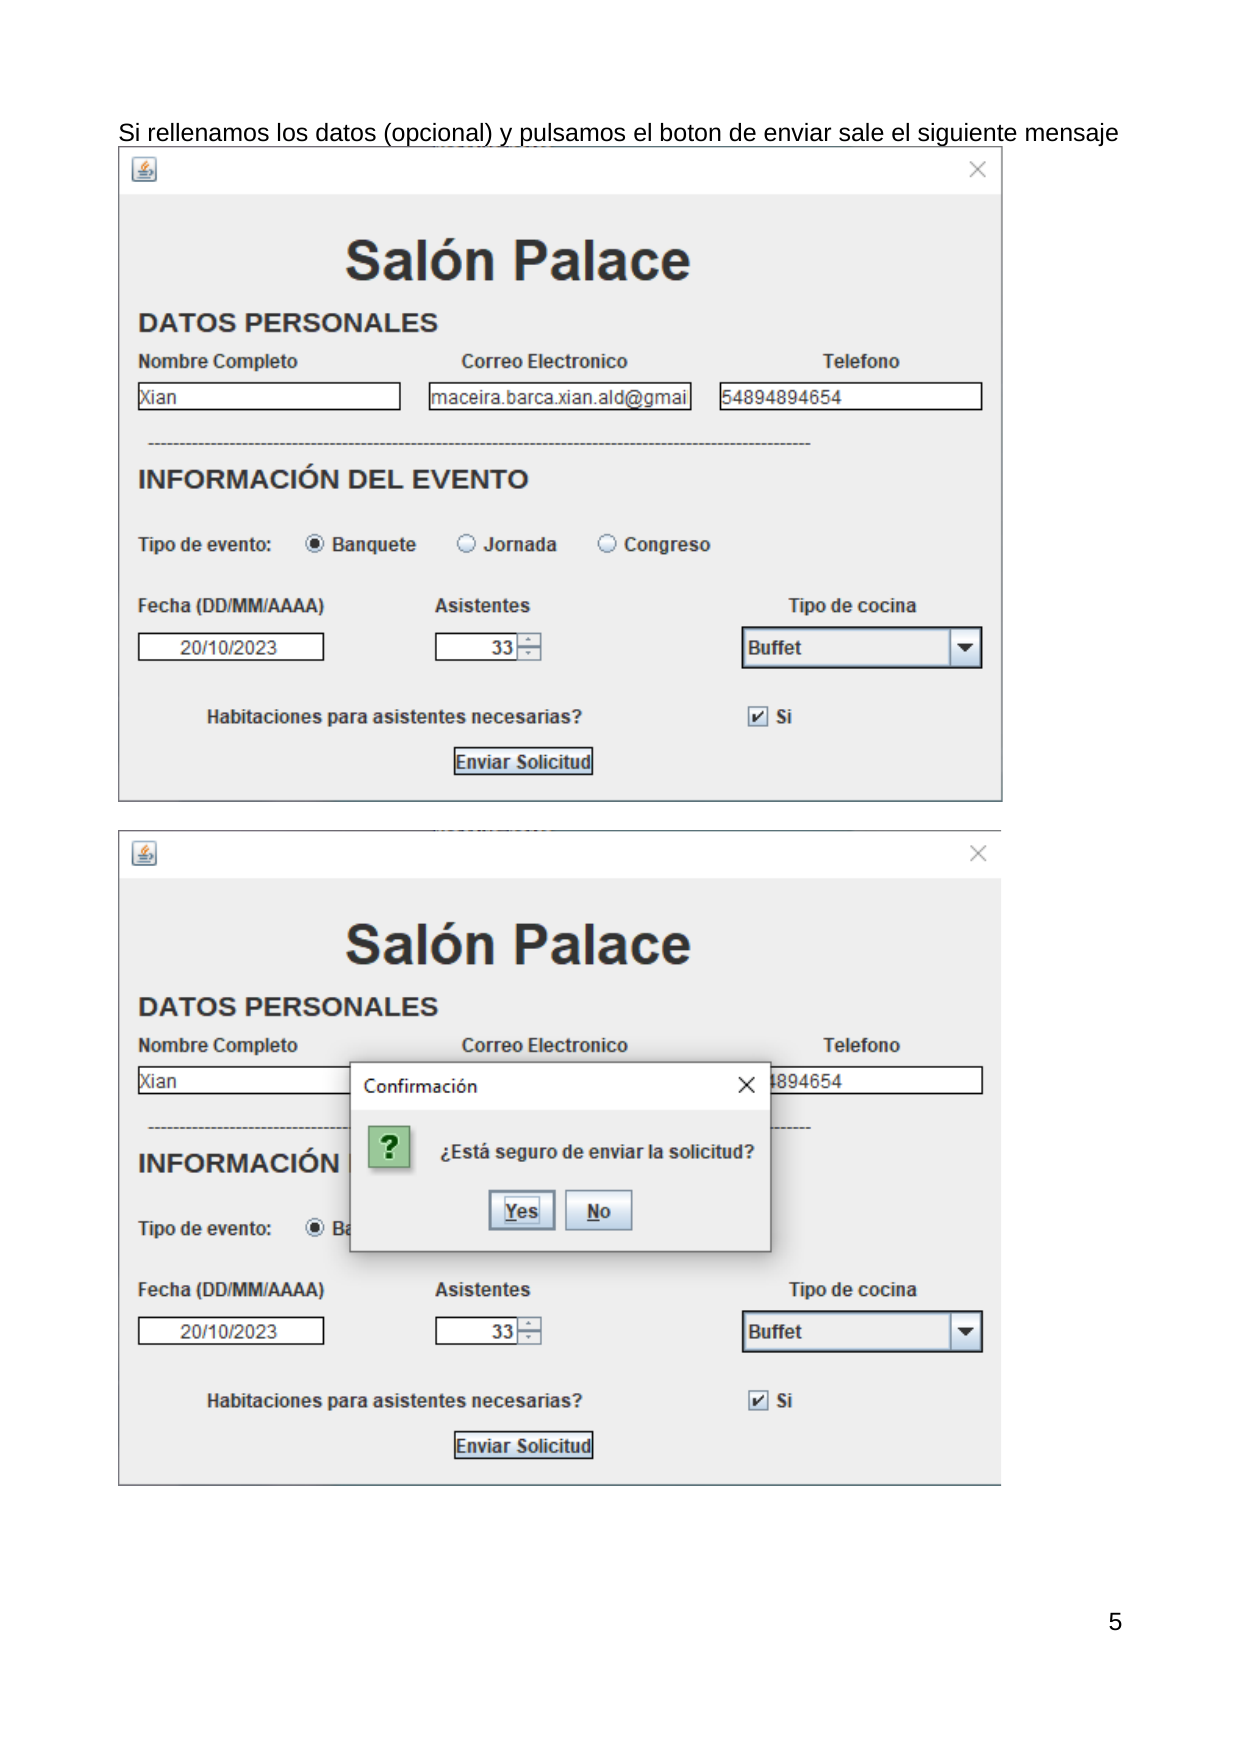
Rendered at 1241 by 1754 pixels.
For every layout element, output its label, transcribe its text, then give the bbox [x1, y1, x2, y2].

text Si rellenamos los datos (opcional) y pulsamos el boton de enviar sale el siguiente mensaje [118, 118, 1122, 147]
picture [118, 146, 1003, 802]
picture [118, 830, 1002, 1486]
